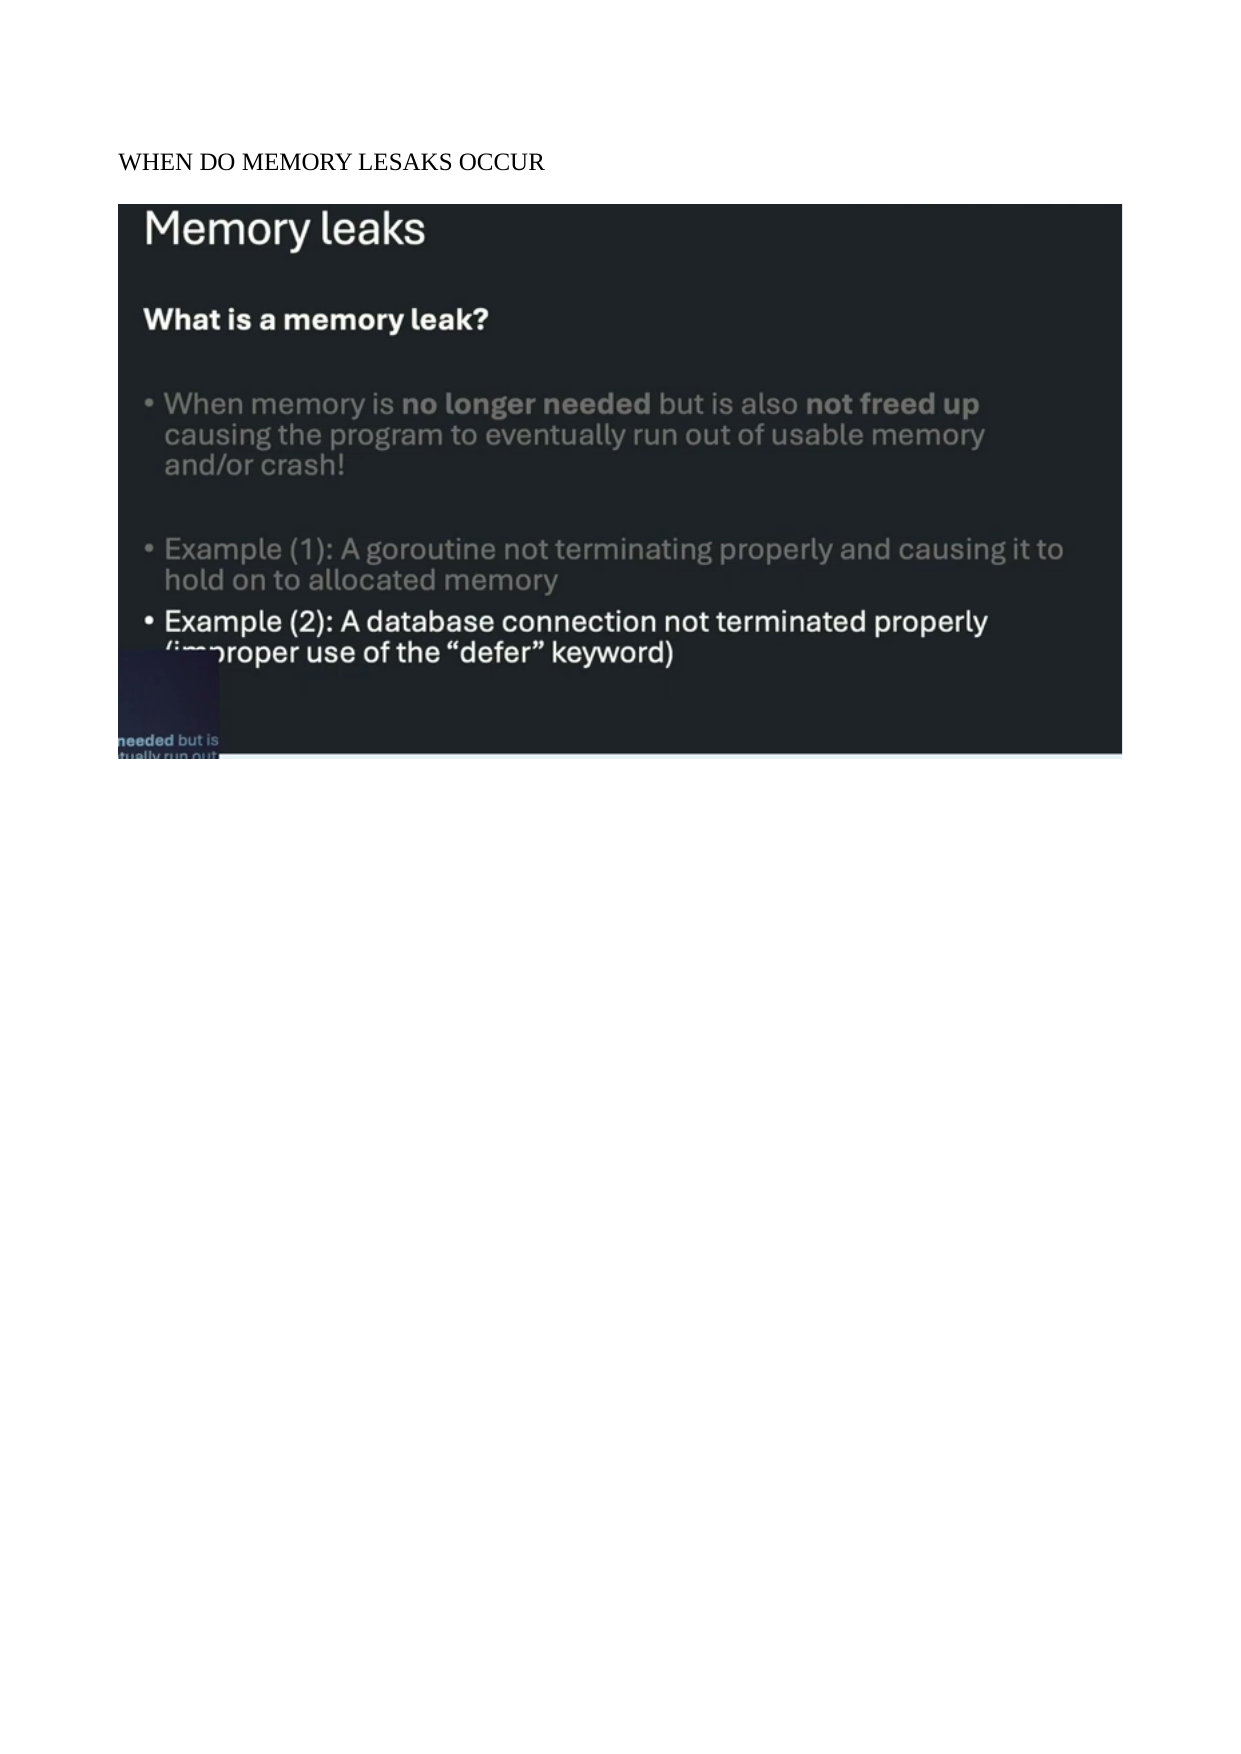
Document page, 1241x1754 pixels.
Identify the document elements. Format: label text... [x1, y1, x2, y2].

picture [118, 204, 1123, 759]
text WHEN DO MEMORY LESAKS OCCUR [118, 118, 1122, 176]
